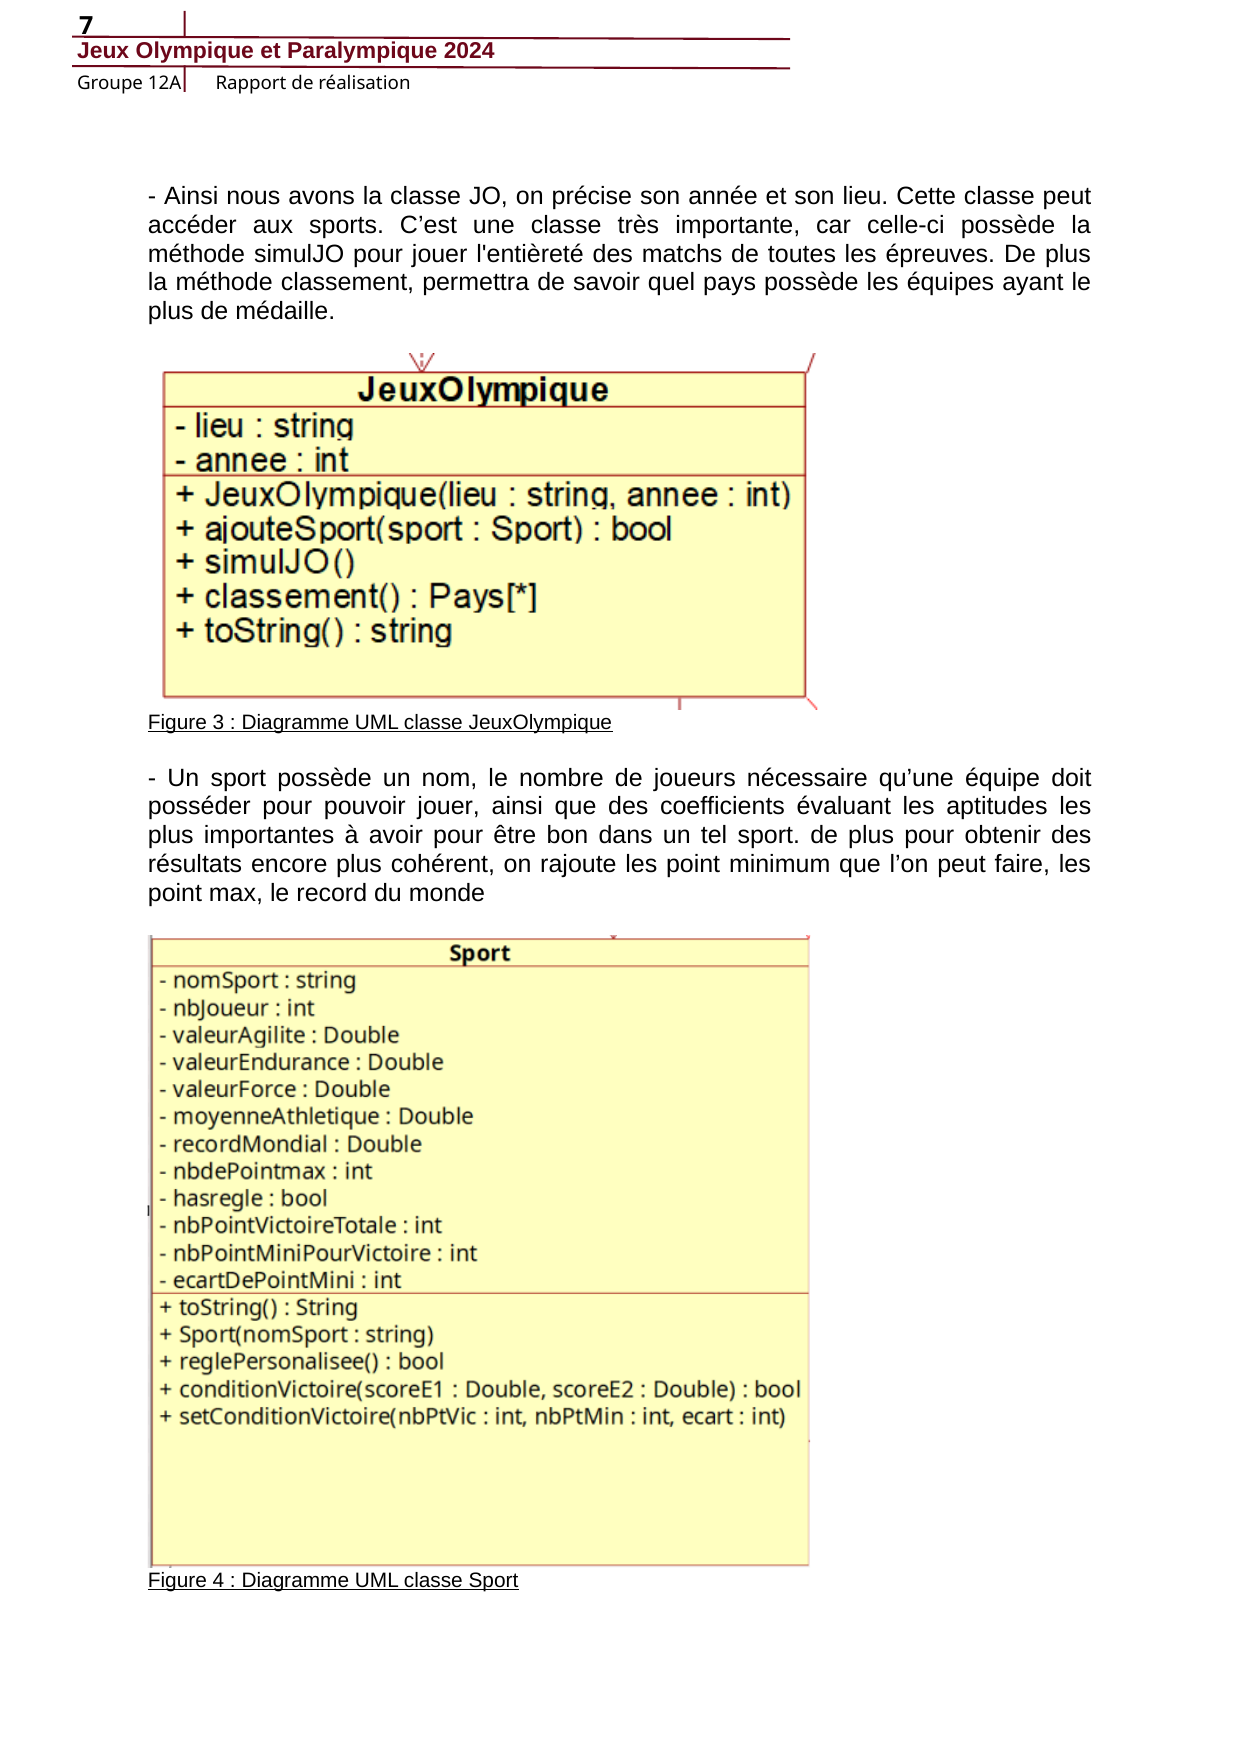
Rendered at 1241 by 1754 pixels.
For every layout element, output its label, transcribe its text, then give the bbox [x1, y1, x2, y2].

text Figure 4 : Diagramme UML classe Sport [148, 1568, 1093, 1592]
text - Un sport possède un nom, le nombre de joueurs nécessaire qu’une équipe doit posséder pour pouvoir jouer, ainsi que des coefficients évaluant les aptitudes les plus importantes à avoir pour être bon dans un tel sport. de plus pour obtenir des résultats encore plus cohérent, on rajoute les point minimum que l’on peut faire, les point max, le record du monde [148, 763, 1093, 906]
text - Ainsi nous avons la classe JO, on précise son année et son lieu. Cette classe peut accéder aux sports. C’est une classe très importante, car celle-ci possède la méthode simulJO pour jouer l'entièreté des matchs de toutes les épreuves. De plus la méthode classement, permettra de savoir quel pays possède les équipes ayant le plus de médaille. [148, 181, 1093, 325]
picture [147, 353, 819, 710]
text Figure 3 : Diagramme UML classe JeuxOlympique [148, 710, 1093, 734]
picture [147, 935, 810, 1568]
